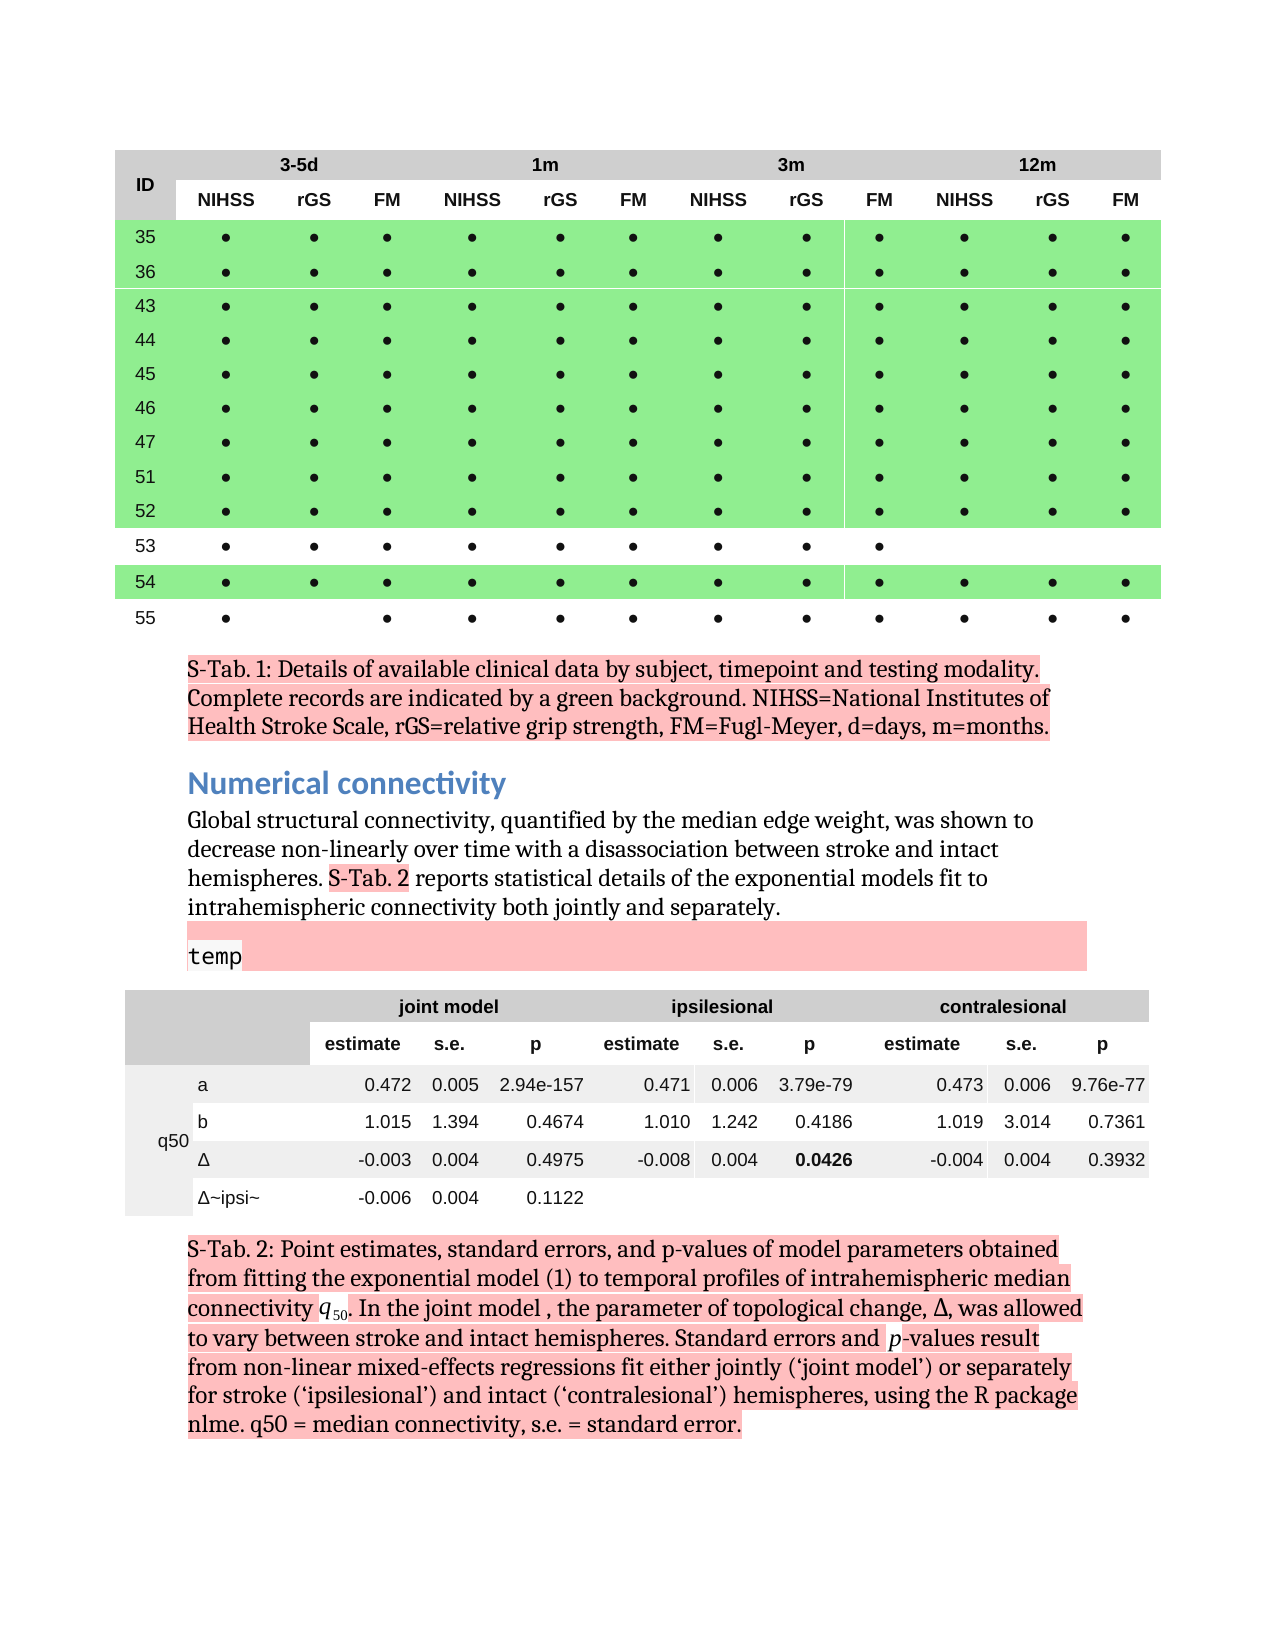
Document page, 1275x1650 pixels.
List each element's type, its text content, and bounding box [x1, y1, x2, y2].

table_cell FM [1091, 180, 1161, 220]
table_cell ● [522, 220, 598, 254]
table_cell ● [1014, 323, 1091, 357]
table_cell ● [522, 254, 598, 288]
table_cell -0.008 [588, 1141, 694, 1178]
table_cell ● [914, 254, 1014, 288]
table_cell ● [768, 565, 844, 599]
table_cell ● [522, 425, 598, 459]
table_cell ● [1091, 220, 1161, 254]
table_cell ● [176, 565, 276, 599]
table_cell [988, 1179, 1055, 1216]
table_cell ● [352, 254, 422, 288]
table_cell 1.394 [415, 1103, 483, 1141]
table_cell p [762, 1023, 857, 1065]
table_cell [914, 528, 1014, 565]
table_cell ● [276, 391, 352, 425]
table_cell ● [176, 459, 276, 493]
table_cell 52 [115, 493, 176, 528]
table_cell 1.242 [695, 1103, 762, 1141]
table_header ID [115, 150, 176, 220]
table_cell ● [422, 599, 522, 636]
table_cell 0.1122 [483, 1179, 588, 1216]
table_cell ● [914, 391, 1014, 425]
table_cell ● [598, 528, 668, 565]
table_cell ● [522, 599, 598, 636]
table_cell ● [276, 254, 352, 288]
text temp [242, 940, 1087, 971]
table_cell 55 [115, 599, 176, 636]
table_cell ● [422, 493, 522, 528]
table_cell estimate [857, 1023, 987, 1065]
table_cell ● [914, 425, 1014, 459]
table_cell ● [598, 323, 668, 357]
table_cell ● [276, 357, 352, 391]
table_cell ● [598, 357, 668, 391]
table_cell ● [1014, 391, 1091, 425]
table_cell ● [176, 254, 276, 288]
table_cell ● [768, 493, 844, 528]
table_cell ● [522, 459, 598, 493]
table_cell -0.004 [857, 1141, 987, 1178]
table_cell ● [176, 528, 276, 565]
table_cell [588, 1179, 694, 1216]
table_cell rGS [276, 180, 352, 220]
table_cell 0.0426 [762, 1141, 857, 1178]
table_cell ● [668, 565, 768, 599]
table_cell 0.4186 [762, 1103, 857, 1141]
table_cell ● [668, 254, 768, 288]
table_header 12m [914, 150, 1161, 180]
table_cell ● [276, 528, 352, 565]
table_cell ● [352, 289, 422, 323]
table_cell ● [914, 493, 1014, 528]
text S-Tab. 1: Details of available clinical data by subject, timepoint and testing modality. Complete records are indicated by a green background. NIHSS=National Institutes of Health Stroke Scale, rGS=relative grip strength, FM=Fugl-Meyer, d=days, m=months. [187, 655, 1087, 741]
table_cell ● [422, 459, 522, 493]
table_cell ● [176, 323, 276, 357]
table_cell ● [914, 565, 1014, 599]
table_cell [276, 599, 352, 636]
table_cell 1.019 [857, 1103, 987, 1141]
table_header joint model [310, 990, 588, 1022]
table_cell 35 [115, 220, 176, 254]
table_cell ● [768, 357, 844, 391]
table_cell ● [845, 425, 914, 459]
table_cell ● [598, 289, 668, 323]
table_cell ● [845, 357, 914, 391]
table_cell 0.4674 [483, 1103, 588, 1141]
table_cell ● [422, 220, 522, 254]
table_cell ● [422, 425, 522, 459]
table_cell ● [1091, 254, 1161, 288]
table_cell ● [422, 254, 522, 288]
table_cell ● [1014, 357, 1091, 391]
table_cell ● [522, 289, 598, 323]
table_cell 0.3932 [1055, 1141, 1149, 1178]
table_cell p [483, 1023, 588, 1065]
table_cell ● [276, 493, 352, 528]
table_cell ● [914, 599, 1014, 636]
table_cell NIHSS [668, 180, 768, 220]
table_cell ● [176, 493, 276, 528]
table_cell ● [598, 599, 668, 636]
table_cell [695, 1179, 762, 1216]
table_cell p [1055, 1023, 1149, 1065]
table_cell ● [1091, 357, 1161, 391]
table_cell NIHSS [914, 180, 1014, 220]
table_cell ● [768, 254, 844, 288]
table_cell ● [522, 493, 598, 528]
table_cell ● [352, 425, 422, 459]
table_cell ● [668, 493, 768, 528]
table_header contralesional [857, 990, 1149, 1022]
table_cell ● [522, 391, 598, 425]
table_cell ● [845, 220, 914, 254]
table_cell ● [598, 391, 668, 425]
table_cell 44 [115, 323, 176, 357]
table_cell ● [1014, 254, 1091, 288]
table_cell ● [422, 289, 522, 323]
table_cell ● [768, 391, 844, 425]
table_cell ● [768, 425, 844, 459]
table_cell ● [598, 254, 668, 288]
table_cell 3.79e-79 [762, 1065, 857, 1103]
table_cell ● [1091, 289, 1161, 323]
table_cell ● [1091, 599, 1161, 636]
table_cell 1.015 [310, 1103, 415, 1141]
table_cell 0.473 [857, 1065, 987, 1103]
table_cell ● [352, 528, 422, 565]
table_cell ● [598, 493, 668, 528]
table_cell ● [422, 391, 522, 425]
table_cell ● [276, 425, 352, 459]
table_cell 0.005 [415, 1065, 483, 1103]
table_cell 0.006 [695, 1065, 762, 1103]
table_cell ● [176, 220, 276, 254]
table_header [125, 990, 193, 1065]
table_cell ● [1014, 289, 1091, 323]
table_cell ● [522, 565, 598, 599]
table_cell 0.7361 [1055, 1103, 1149, 1141]
table_cell estimate [588, 1023, 694, 1065]
table_cell 0.004 [415, 1141, 483, 1178]
table_cell q50 [125, 1065, 193, 1216]
table_cell b [193, 1103, 310, 1141]
table_cell ● [845, 493, 914, 528]
table_cell NIHSS [422, 180, 522, 220]
table_cell ● [598, 220, 668, 254]
table_cell ● [422, 528, 522, 565]
table_cell ● [176, 357, 276, 391]
table_cell s.e. [415, 1023, 483, 1065]
table_cell FM [352, 180, 422, 220]
table_cell ● [352, 459, 422, 493]
table_cell ● [598, 565, 668, 599]
table_cell 2.94e-157 [483, 1065, 588, 1103]
table_cell FM [598, 180, 668, 220]
table_cell ● [668, 425, 768, 459]
subtitle Numerical connectivity [187, 762, 1087, 802]
table_cell 0.006 [988, 1065, 1055, 1103]
table_cell ● [845, 254, 914, 288]
table_cell 1.010 [588, 1103, 694, 1141]
table_cell ● [1014, 220, 1091, 254]
table_cell ● [176, 425, 276, 459]
table_cell ● [914, 459, 1014, 493]
table_cell rGS [1014, 180, 1091, 220]
table_cell rGS [522, 180, 598, 220]
table_cell ● [176, 289, 276, 323]
table_cell [1014, 528, 1091, 565]
table_cell ● [522, 357, 598, 391]
table_cell ● [914, 323, 1014, 357]
table_cell ● [768, 323, 844, 357]
table_cell ● [1091, 493, 1161, 528]
table_cell s.e. [988, 1023, 1055, 1065]
table_cell ● [845, 289, 914, 323]
table_header 3-5d [176, 150, 422, 180]
table_cell ● [1091, 391, 1161, 425]
table_cell 47 [115, 425, 176, 459]
table_cell ● [668, 391, 768, 425]
table_cell ● [352, 391, 422, 425]
text Global structural connectivity, quantified by the median edge weight, was shown to decrease non-linearly over time with a disassociation between stroke and intact hemispheres. S-Tab. 2 reports statistical details of the exponential models fit to intrahemispheric connectivity both jointly and separately. [187, 806, 1087, 921]
table_cell ● [522, 323, 598, 357]
table_cell ● [668, 599, 768, 636]
table_cell ● [845, 323, 914, 357]
table_cell ● [1014, 565, 1091, 599]
table_cell 0.471 [588, 1065, 694, 1103]
table_cell [762, 1179, 857, 1216]
table_cell ● [1091, 323, 1161, 357]
table_cell ● [1091, 459, 1161, 493]
table_cell s.e. [695, 1023, 762, 1065]
table_cell 54 [115, 565, 176, 599]
table_cell 43 [115, 289, 176, 323]
table_cell ● [668, 220, 768, 254]
table_cell a [193, 1065, 310, 1103]
table_header [193, 990, 310, 1065]
table_cell ● [768, 599, 844, 636]
table_cell ● [845, 565, 914, 599]
table_cell ● [1014, 425, 1091, 459]
table_cell ● [352, 493, 422, 528]
table_cell Δ [193, 1141, 310, 1178]
table_cell ● [522, 528, 598, 565]
table_cell rGS [768, 180, 844, 220]
table_cell 53 [115, 528, 176, 565]
table_cell ● [598, 459, 668, 493]
table_cell ● [768, 528, 844, 565]
table_cell ● [176, 599, 276, 636]
table_cell ● [276, 565, 352, 599]
table_cell ● [668, 289, 768, 323]
table_cell ● [768, 220, 844, 254]
table_cell ● [1014, 459, 1091, 493]
table_cell ● [1091, 425, 1161, 459]
table_cell ● [276, 323, 352, 357]
table_cell ● [768, 459, 844, 493]
table_cell ● [422, 357, 522, 391]
table_cell ● [1014, 493, 1091, 528]
table_cell 9.76e-77 [1055, 1065, 1149, 1103]
table_cell ● [668, 528, 768, 565]
table_cell ● [276, 220, 352, 254]
table_cell ● [176, 391, 276, 425]
table_cell ● [1091, 565, 1161, 599]
table_cell ● [352, 565, 422, 599]
table_cell ● [276, 459, 352, 493]
table_cell -0.006 [310, 1179, 415, 1216]
table_header ipsilesional [588, 990, 857, 1022]
table_cell 0.004 [415, 1179, 483, 1216]
table_header 1m [422, 150, 668, 180]
table_cell ● [352, 357, 422, 391]
table_cell 45 [115, 357, 176, 391]
table_cell ● [845, 599, 914, 636]
table_cell ● [598, 425, 668, 459]
table_cell ● [422, 323, 522, 357]
table_cell ● [352, 599, 422, 636]
table_cell ● [914, 220, 1014, 254]
table_cell ● [352, 323, 422, 357]
table_cell 46 [115, 391, 176, 425]
table_cell ● [276, 289, 352, 323]
table_cell ● [422, 565, 522, 599]
table_cell [857, 1179, 987, 1216]
table_cell Δ~ipsi~ [193, 1179, 310, 1216]
table_cell ● [352, 220, 422, 254]
table_cell -0.003 [310, 1141, 415, 1178]
table_cell 0.472 [310, 1065, 415, 1103]
table_cell 36 [115, 254, 176, 288]
table_cell NIHSS [176, 180, 276, 220]
table_cell ● [668, 459, 768, 493]
table_cell ● [768, 289, 844, 323]
table_cell ● [668, 357, 768, 391]
table_cell ● [914, 357, 1014, 391]
table_cell ● [845, 391, 914, 425]
table_cell 0.004 [988, 1141, 1055, 1178]
table_cell FM [845, 180, 914, 220]
table_cell ● [1014, 599, 1091, 636]
table_cell ● [845, 528, 914, 565]
table_cell 3.014 [988, 1103, 1055, 1141]
table_cell 0.004 [695, 1141, 762, 1178]
table_header 3m [668, 150, 914, 180]
table_cell 51 [115, 459, 176, 493]
table_cell 0.4975 [483, 1141, 588, 1178]
table_cell ● [914, 289, 1014, 323]
text S-Tab. 2: Point estimates, standard errors, and p-values of model parameters obtained from fitting the exponential model (1) to temporal profiles of intrahemispheric median connectivity . In the joint model , the parameter of topological change, Δ, was allowed to vary between stroke and intact hemispheres. Standard errors and -values result from non-linear mixed-effects regressions fit either jointly (‘joint model’) or separately for stroke (‘ipsilesional’) and intact (‘contralesional’) hemispheres, using the R package nlme. q50 = median connectivity, s.e. = standard error. [187, 1235, 1087, 1439]
table_cell ● [668, 323, 768, 357]
table_cell [1091, 528, 1161, 565]
table_cell [1055, 1179, 1149, 1216]
table_cell estimate [310, 1023, 415, 1065]
table_cell ● [845, 459, 914, 493]
